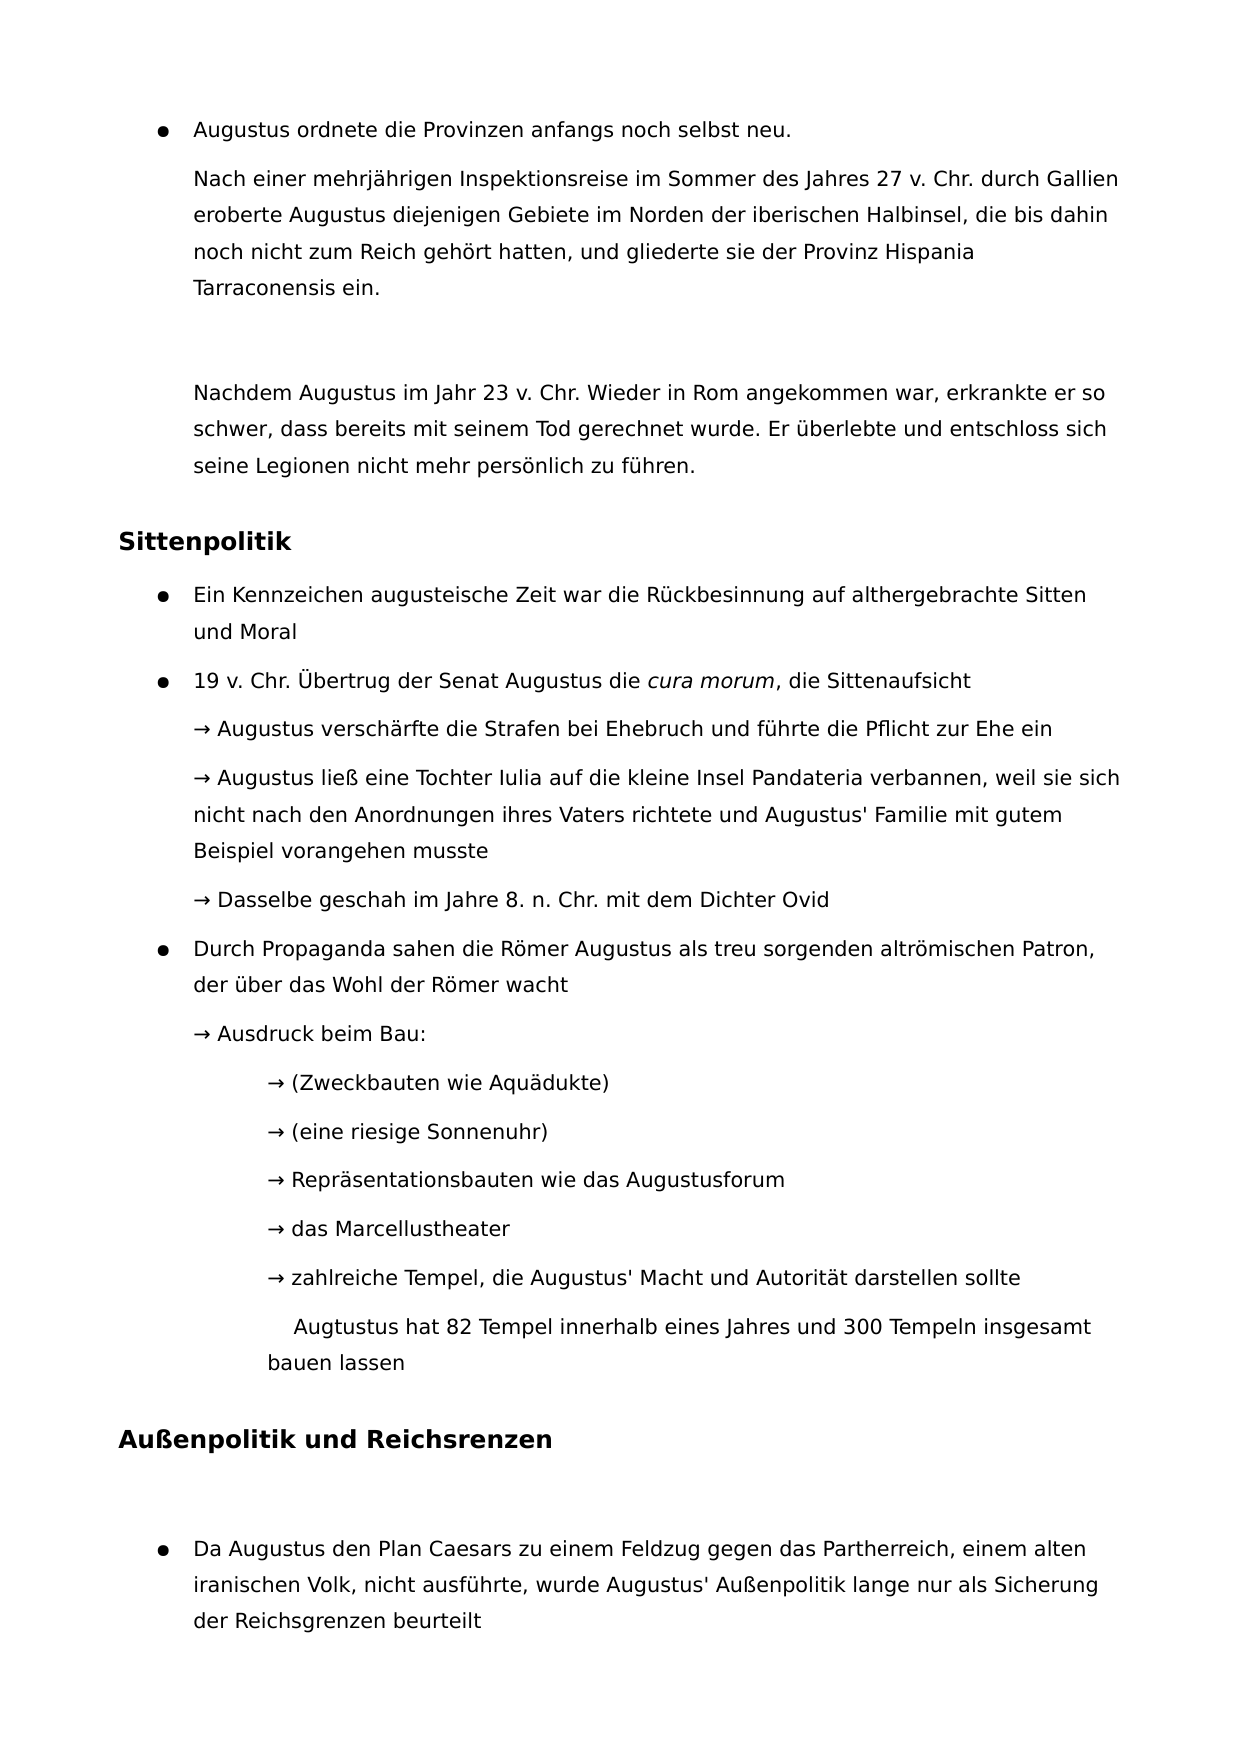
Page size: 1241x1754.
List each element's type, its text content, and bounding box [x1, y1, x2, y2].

list Nachdem Augustus im Jahr 23 v. Chr. Wieder in Rom angekommen war, erkrankte er so schwer, dass bereits mit seinem Tod gerechnet wurde. Er überlebte und entschloss sich seine Legionen nicht mehr persönlich zu führen. [156, 381, 1122, 478]
list Da Augustus den Plan Caesars zu einem Feldzug gegen das Partherreich, einem alten iranischen Volk, nicht ausführte, wurde Augustus' Außenpolitik lange nur als Sicherung der Reichsgrenzen beurteilt [156, 1537, 1122, 1634]
list → Ausdruck beim Bau: [156, 1022, 1122, 1046]
list Ein Kennzeichen augusteische Zeit war die Rückbesinnung auf althergebrachte Sitten und Moral [156, 583, 1122, 644]
list → Augustus ließ eine Tochter Iulia auf die kleine Insel Pandateria verbannen, weil sie sich nicht nach den Anordnungen ihres Vaters richtete und Augustus' Familie mit gutem Beispiel vorangehen musste [156, 766, 1122, 863]
list → zahlreiche Tempel, die Augustus' Macht und Autorität darstellen sollte [229, 1266, 1122, 1291]
list Nach einer mehrjährigen Inspektionsreise im Sommer des Jahres 27 v. Chr. durch Gallien eroberte Augustus diejenigen Gebiete im Norden der iberischen Halbinsel, die bis dahin noch nicht zum Reich gehört hatten, und gliederte sie der Provinz Hispania Tarraconensis ein. [156, 167, 1122, 300]
subtitle Sittenpolitik [118, 528, 1122, 557]
list → (eine riesige Sonnenuhr) [229, 1120, 1122, 1144]
list → Augustus verschärfte die Strafen bei Ehebruch und führte die Pflicht zur Ehe ein [156, 717, 1122, 742]
list 19 v. Chr. Übertrug der Senat Augustus die cura morum, die Sittenaufsicht [156, 669, 1122, 693]
list → Repräsentationsbauten wie das Augustusforum [229, 1168, 1122, 1193]
list Durch Propaganda sahen die Römer Augustus als treu sorgenden altrömischen Patron, der über das Wohl der Römer wacht [156, 937, 1122, 997]
list Augustus ordnete die Provinzen anfangs noch selbst neu. [156, 118, 1122, 142]
list Augtustus hat 82 Tempel innerhalb eines Jahres und 300 Tempeln insgesamt bauen lassen [229, 1315, 1122, 1376]
list → Dasselbe geschah im Jahre 8. n. Chr. mit dem Dichter Ovid [156, 888, 1122, 912]
subtitle Außenpolitik und Reichsrenzen [118, 1425, 1122, 1454]
list → das Marcellustheater [229, 1217, 1122, 1242]
list → (Zweckbauten wie Aquädukte) [229, 1071, 1122, 1095]
